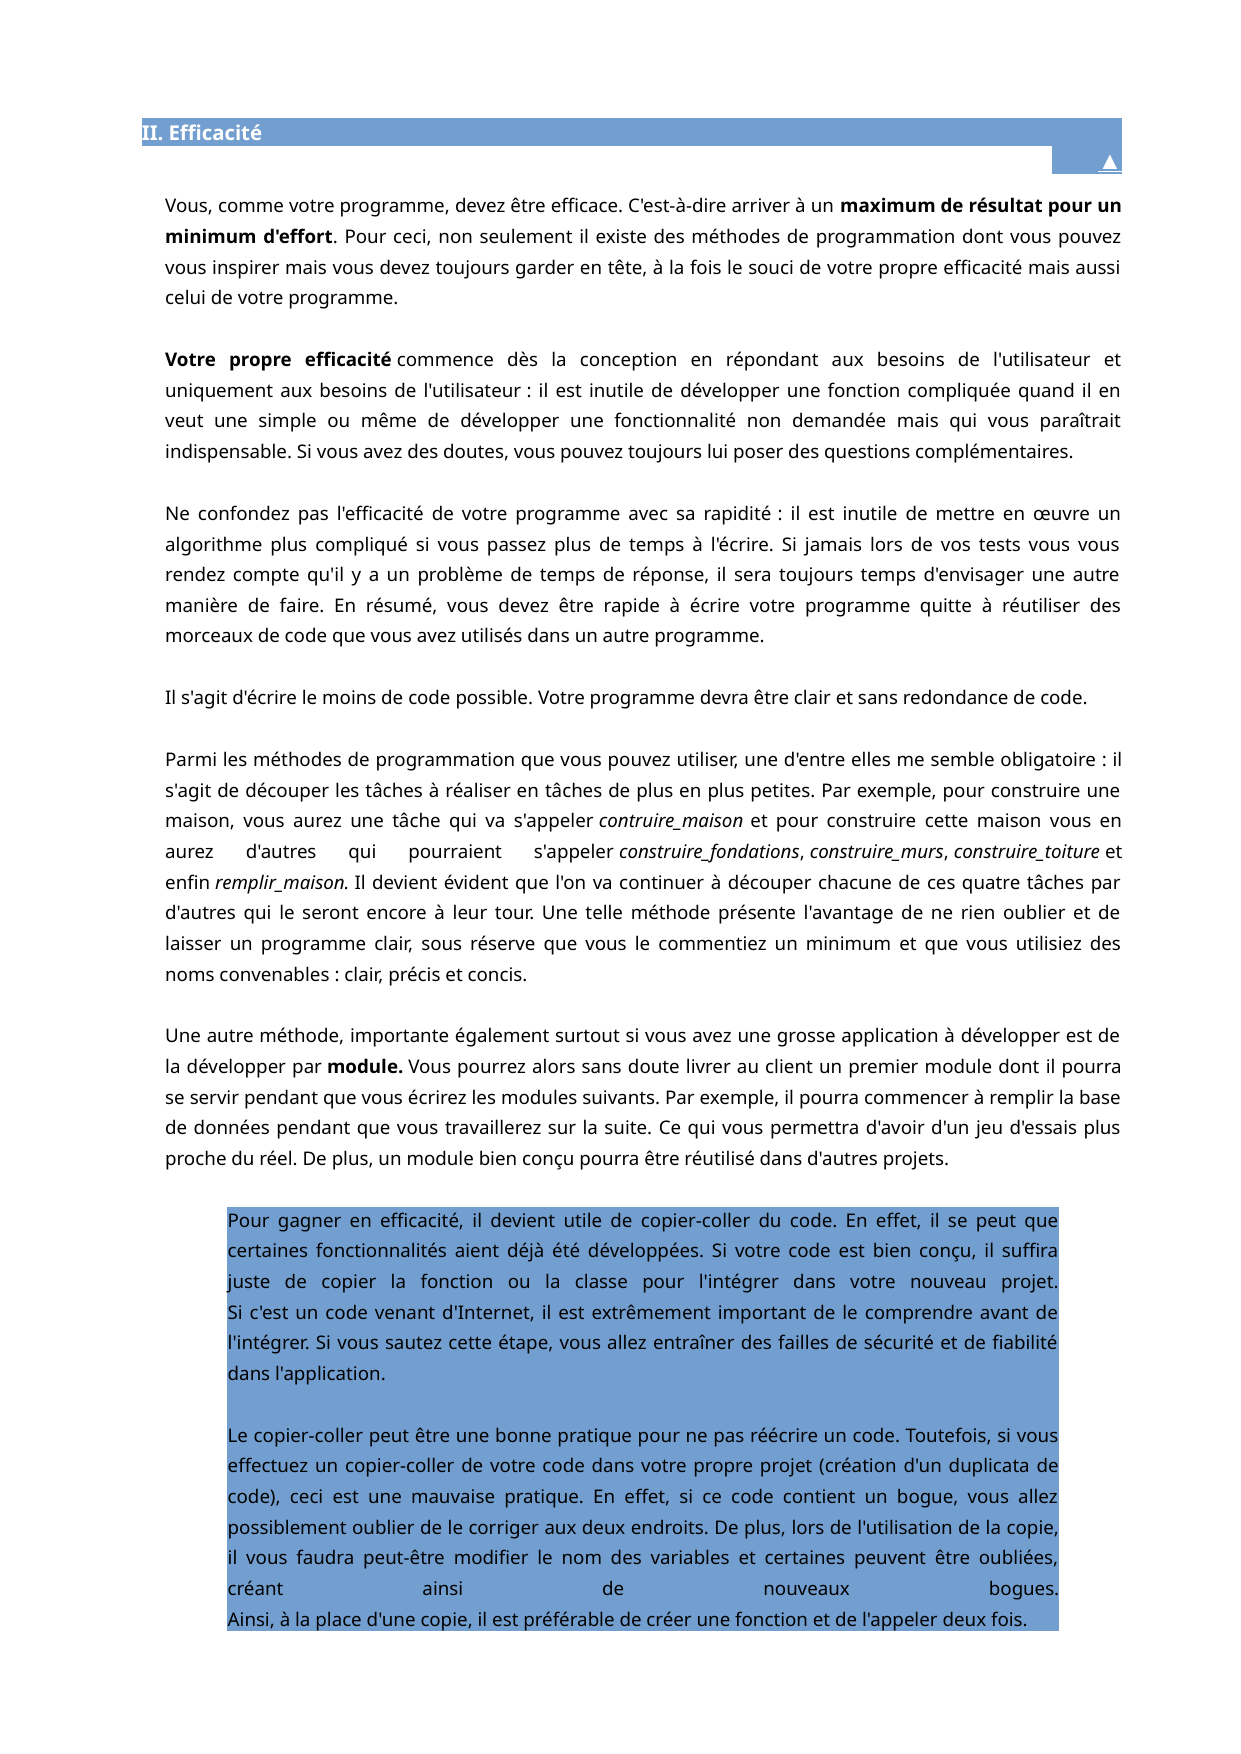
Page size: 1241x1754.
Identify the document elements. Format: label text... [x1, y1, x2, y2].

text Votre propre efficacité commence dès la conception en répondant aux besoins de l'utilisateur et uniquement aux besoins de l'utilisateur : il est inutile de développer une fonction compliquée quand il en veut une simple ou même de développer une fonctionnalité non demandée mais qui vous paraîtrait indispensable. Si vous avez des doutes, vous pouvez toujours lui poser des questions complémentaires. [165, 346, 1122, 464]
text Il s'agit d'écrire le moins de code possible. Votre programme devra être clair et sans redondance de code. [165, 684, 1122, 710]
text ▲ [1052, 146, 1122, 174]
text Ne confondez pas l'efficacité de votre programme avec sa rapidité : il est inutile de mettre en œuvre un algorithme plus compliqué si vous passez plus de temps à l'écrire. Si jamais lors de vos tests vous vous rendez compte qu'il y a un problème de temps de réponse, il sera toujours temps d'envisager une autre manière de faire. En résumé, vous devez être rapide à écrire votre programme quitte à réutiliser des morceaux de code que vous avez utilisés dans un autre programme. [165, 500, 1122, 648]
text Une autre méthode, importante également surtout si vous avez une grosse application à développer est de la développer par module. Vous pourrez alors sans doute livrer au client un premier module dont il pourra se servir pendant que vous écrirez les modules suivants. Par exemple, il pourra commencer à remplir la base de données pendant que vous travaillerez sur la suite. Ce qui vous permettra d'avoir d'un jeu d'essais plus proche du réel. De plus, un module bien conçu pourra être réutilisé dans d'autres projets. [165, 1023, 1122, 1171]
text Le copier-coller peut être une bonne pratique pour ne pas réécrire un code. Toutefois, si vous effectuez un copier-coller de votre code dans votre propre projet (création d'un duplicata de code), ceci est une mauvaise pratique. En effet, si ce code contient un bogue, vous allez possiblement oublier de le corriger aux deux endroits. De plus, lors de l'utilisation de la copie, il vous faudra peut-être modifier le nom des variables et certaines peuvent être oubliées, créant ainsi de nouveaux bogues. Ainsi, à la place d'une copie, il est préférable de créer une fonction et de l'appeler deux fois. [227, 1422, 1059, 1631]
subtitle II. Efficacité [142, 118, 1122, 146]
text Vous, comme votre programme, devez être efficace. C'est-à-dire arriver à un maximum de résultat pour un minimum d'effort. Pour ceci, non seulement il existe des méthodes de programmation dont vous pouvez vous inspirer mais vous devez toujours garder en tête, à la fois le souci de votre propre efficacité mais aussi celui de votre programme. [165, 193, 1122, 310]
text Parmi les méthodes de programmation que vous pouvez utiliser, une d'entre elles me semble obligatoire : il s'agit de découper les tâches à réaliser en tâches de plus en plus petites. Par exemple, pour construire une maison, vous aurez une tâche qui va s'appeler contruire_maison et pour construire cette maison vous en aurez d'autres qui pourraient s'appeler construire_fondations, construire_murs, construire_toiture et enfin remplir_maison. Il devient évident que l'on va continuer à découper chacune de ces quatre tâches par d'autres qui le seront encore à leur tour. Une telle méthode présente l'avantage de ne rien oublier et de laisser un programme clair, sous réserve que vous le commentiez un minimum et que vous utilisiez des noms convenables : clair, précis et concis. [165, 746, 1122, 986]
text Pour gagner en efficacité, il devient utile de copier-coller du code. En effet, il se peut que certaines fonctionnalités aient déjà été développées. Si votre code est bien conçu, il suffira juste de copier la fonction ou la classe pour l'intégrer dans votre nouveau projet. Si c'est un code venant d'Internet, il est extrêmement important de le comprendre avant de l'intégrer. Si vous sautez cette étape, vous allez entraîner des failles de sécurité et de fiabilité dans l'application. [227, 1207, 1059, 1386]
